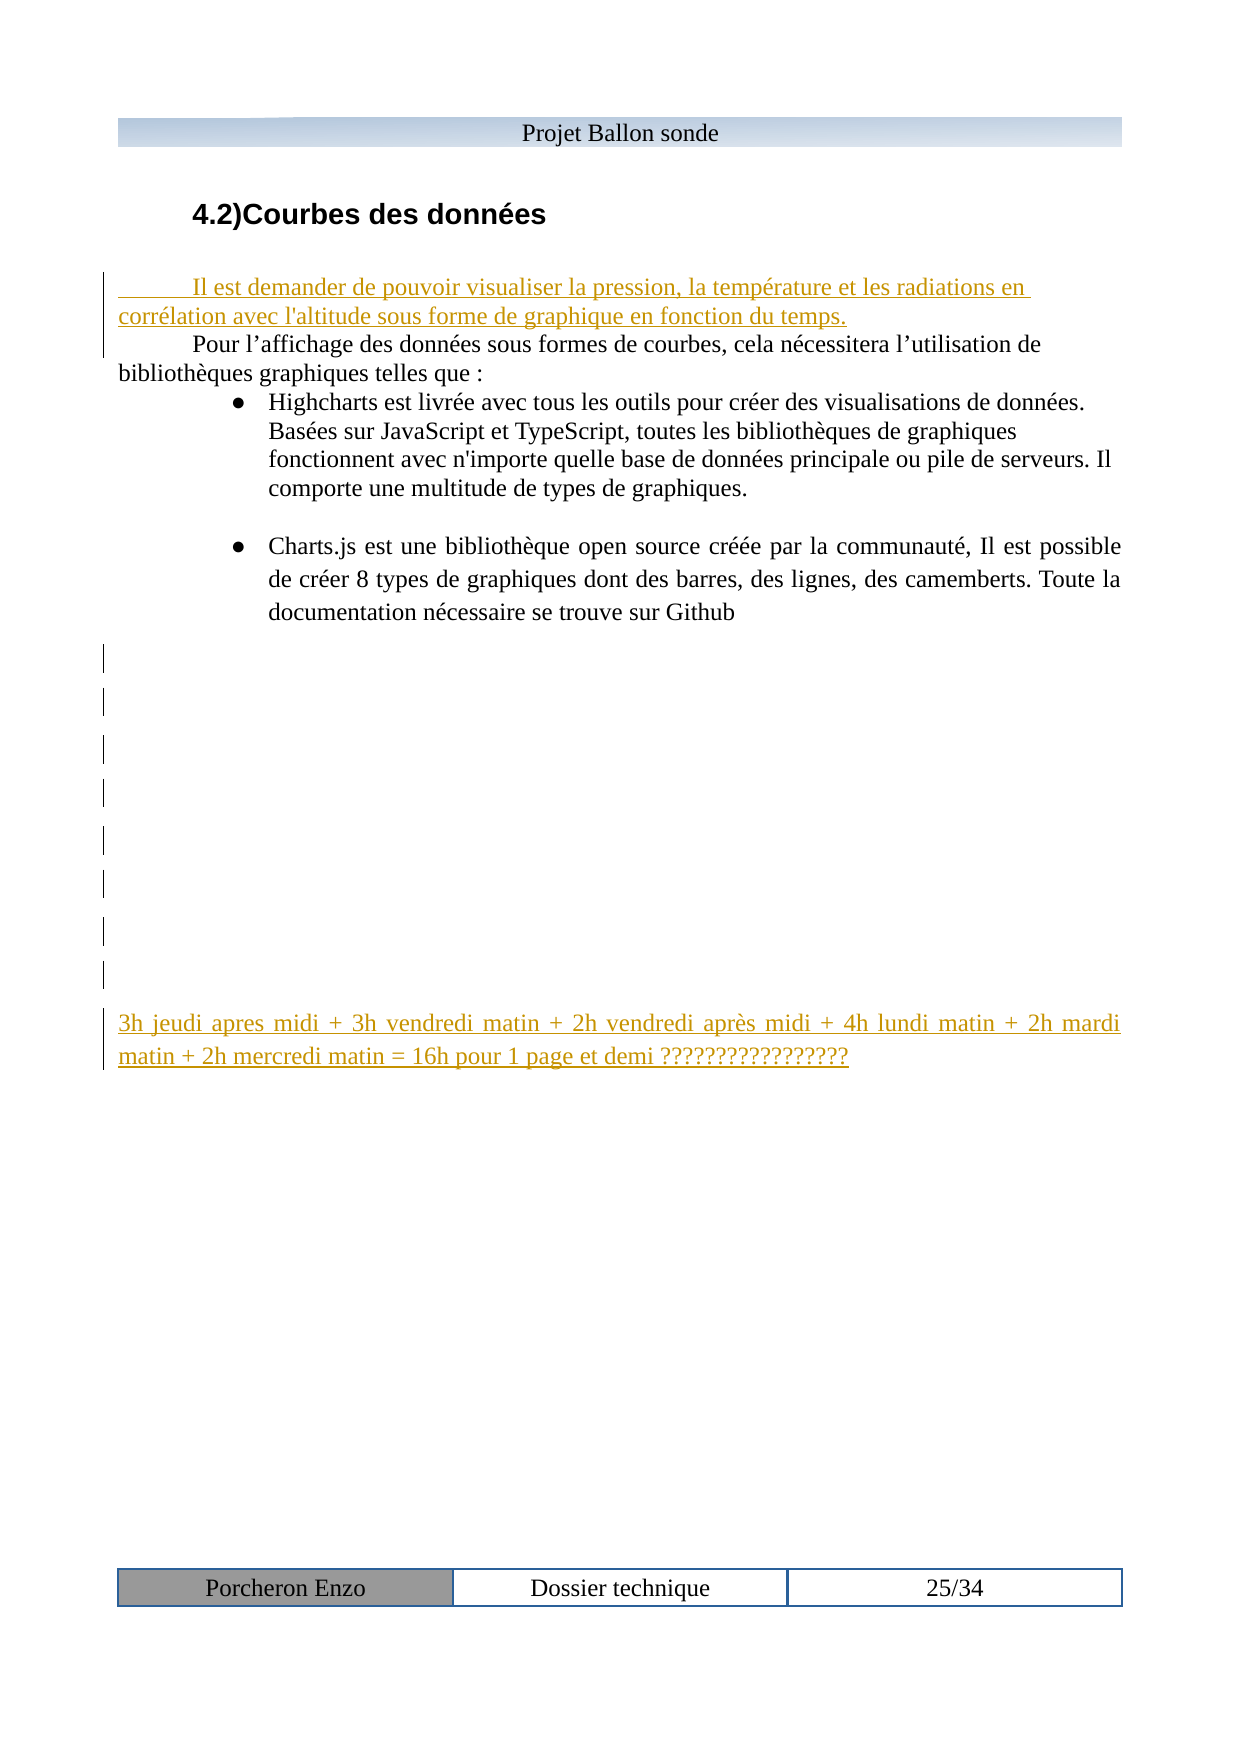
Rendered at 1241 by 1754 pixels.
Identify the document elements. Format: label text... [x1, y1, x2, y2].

text Il est demander de pouvoir visualiser la pression, la température et les radiations en corrélation avec l'altitude sous forme de graphique en fonction du temps. [118, 272, 1122, 329]
text Pour l’affichage des données sous formes de courbes, cela nécessitera l’utilisation de bibliothèques graphiques telles que : [118, 329, 1122, 387]
subtitle 4.2)Courbes des données [118, 197, 1122, 231]
text 3h jeudi apres midi + 3h vendredi matin + 2h vendredi après midi + 4h lundi matin + 2h mardi matin + 2h mercredi matin = 16h pour 1 page et demi ????????????????? [118, 1008, 1122, 1070]
list Highcharts est livrée avec tous les outils pour créer des visualisations de données. Basées sur JavaScript et TypeScript, toutes les bibliothèques de graphiques fonctionnent avec n'importe quelle base de données principale ou pile de serveurs. Il comporte une multitude de types de graphiques. [231, 387, 1122, 502]
list Charts.js est une bibliothèque open source créée par la communauté, Il est possible de créer 8 types de graphiques dont des barres, des lignes, des camemberts. Toute la documentation nécessaire se trouve sur Github [231, 531, 1122, 626]
